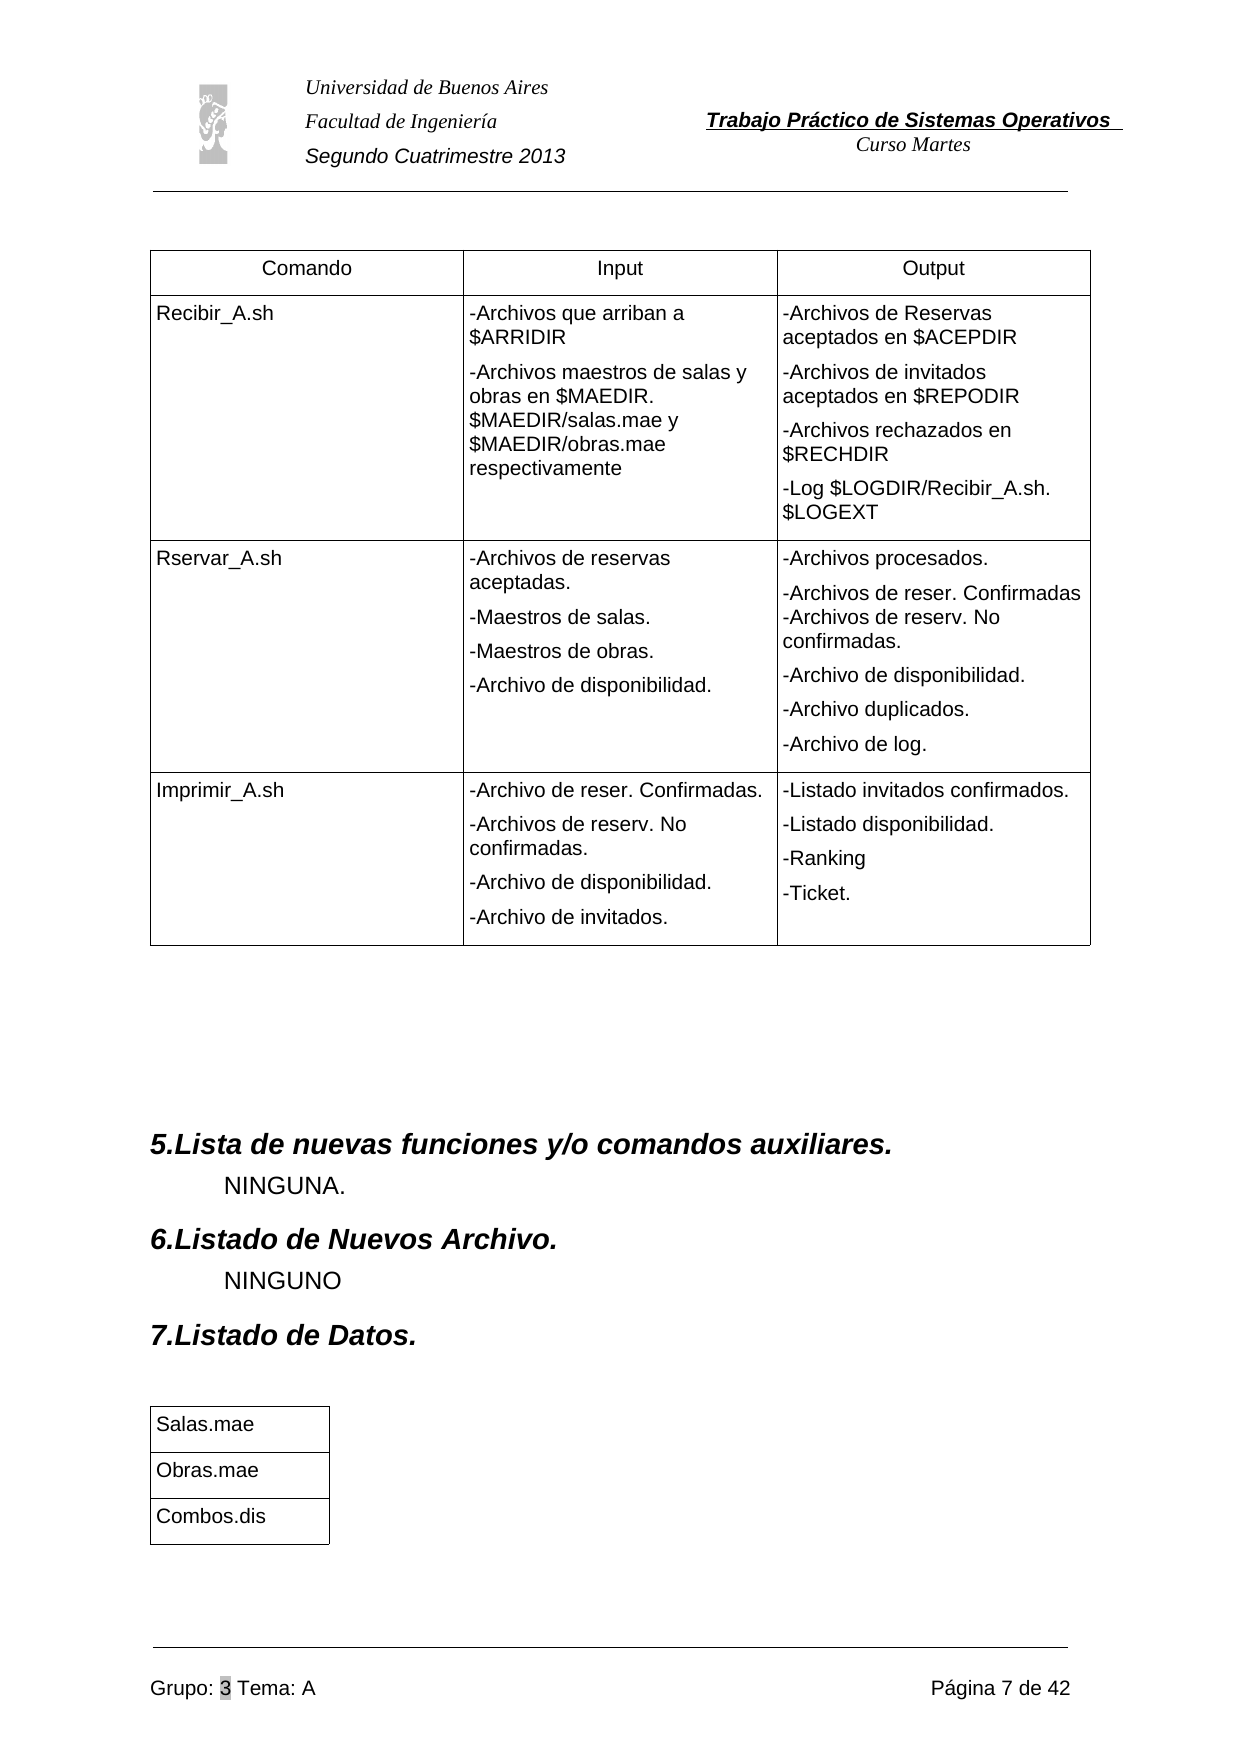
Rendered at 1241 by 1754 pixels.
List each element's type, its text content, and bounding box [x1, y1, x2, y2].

table_header Input [464, 251, 777, 295]
subtitle 5.Lista de nuevas funciones y/o comandos auxiliares. [150, 1127, 1090, 1160]
table_cell -Archivos procesados. -Archivos de reser. Confirmadas -Archivos de reserv. No confirmadas. -Archivo de disponibilidad. -Archivo duplicados. -Archivo de log. [778, 541, 1090, 772]
table_cell Obras.mae [151, 1453, 329, 1498]
table_header Salas.mae [151, 1407, 329, 1452]
table_cell Recibir_A.sh [151, 296, 463, 540]
subtitle 7.Listado de Datos. [150, 1318, 1090, 1351]
picture [198, 82, 231, 166]
text NINGUNA. [150, 1171, 1090, 1199]
text NINGUNO [150, 1266, 1090, 1295]
table_cell -Listado invitados confirmados. -Listado disponibilidad. -Ranking -Ticket. [778, 773, 1090, 945]
table_cell -Archivos de reservas aceptadas. -Maestros de salas. -Maestros de obras. -Archivo de disponibilidad. [464, 541, 777, 772]
table_cell -Archivo de reser. Confirmadas. -Archivos de reserv. No confirmadas. -Archivo de disponibilidad. -Archivo de invitados. [464, 773, 777, 945]
subtitle 6.Listado de Nuevos Archivo. [150, 1222, 1090, 1256]
table_cell Imprimir_A.sh [151, 773, 463, 945]
table_header Comando [151, 251, 463, 295]
table_cell -Archivos que arriban a $ARRIDIR -Archivos maestros de salas y obras en $MAEDIR. $MAEDIR/salas.mae y $MAEDIR/obras.mae respectivamente [464, 296, 777, 540]
table_cell -Archivos de Reservas aceptados en $ACEPDIR -Archivos de invitados aceptados en $REPODIR -Archivos rechazados en $RECHDIR -Log $LOGDIR/Recibir_A.sh.$LOGEXT [778, 296, 1090, 540]
table_cell Rservar_A.sh [151, 541, 463, 772]
table_cell Combos.dis [151, 1499, 329, 1544]
table_header Output [778, 251, 1090, 295]
